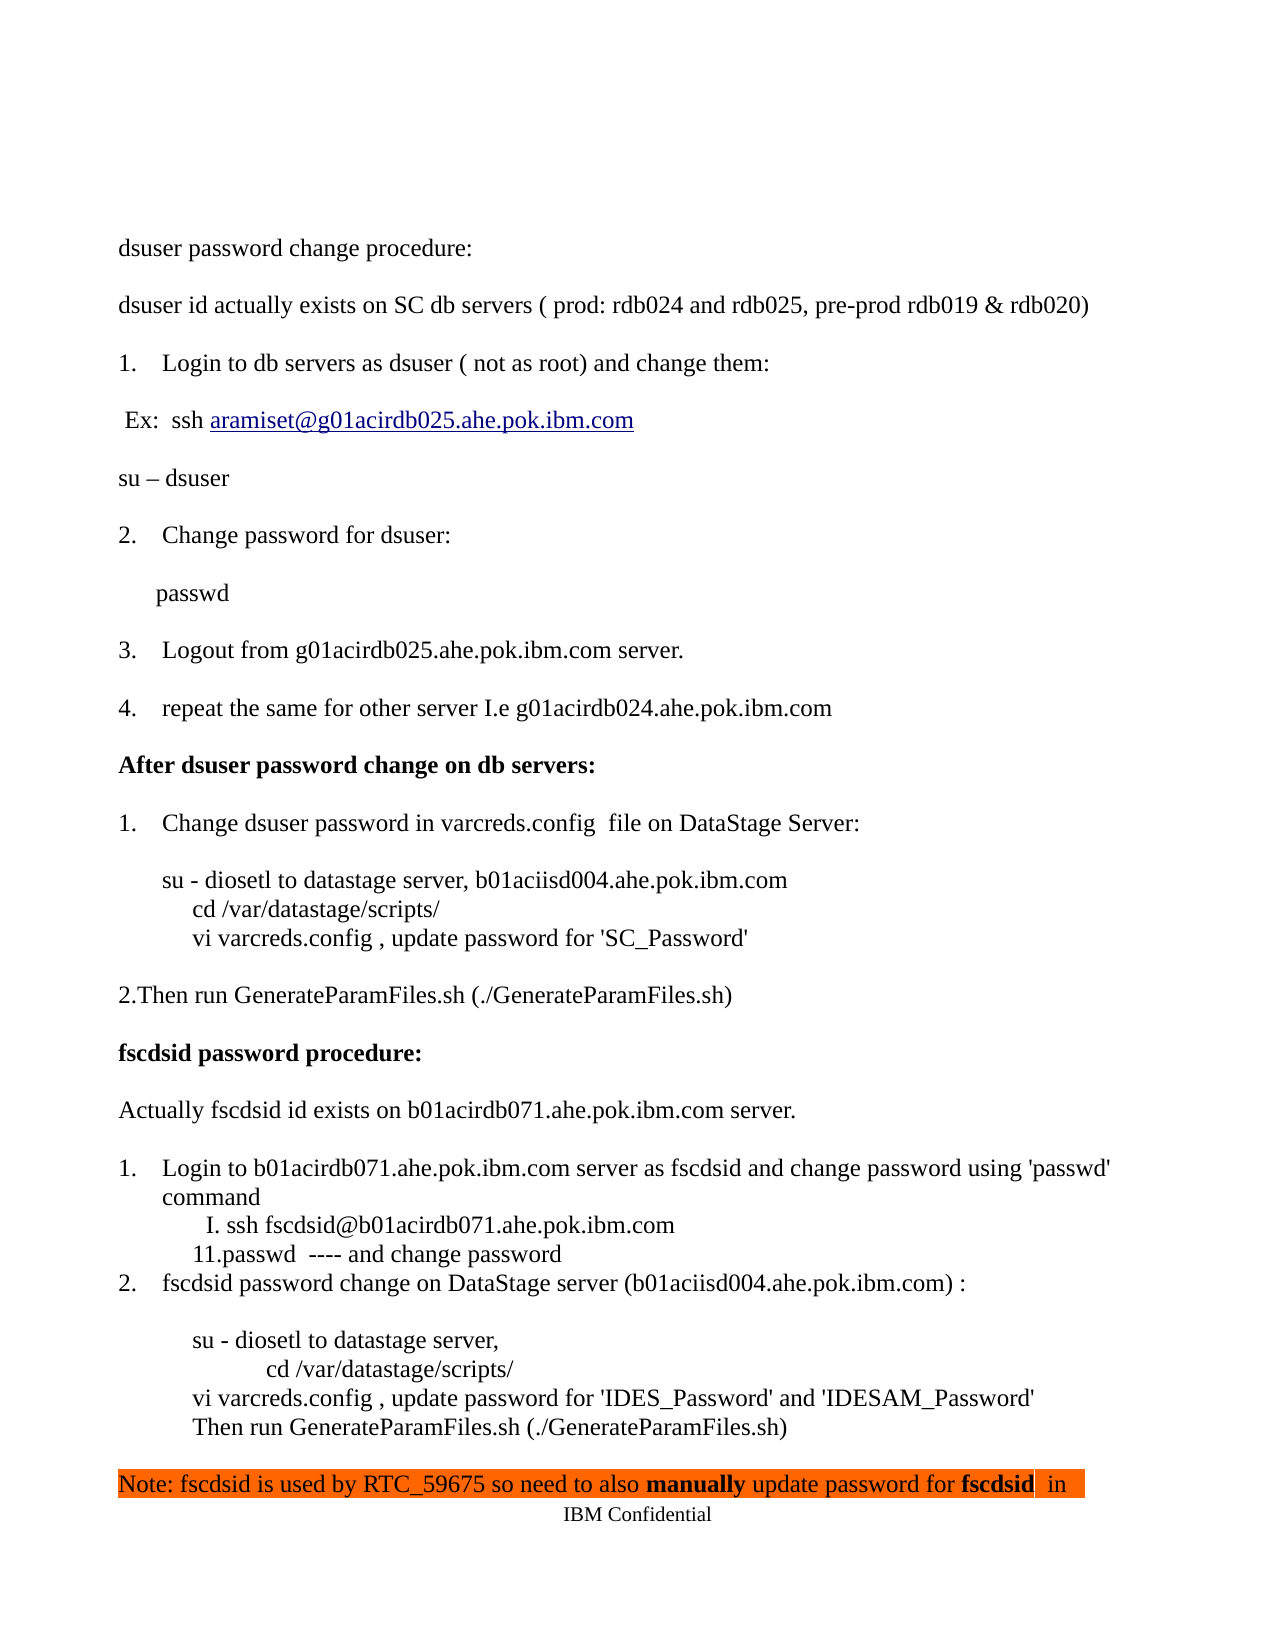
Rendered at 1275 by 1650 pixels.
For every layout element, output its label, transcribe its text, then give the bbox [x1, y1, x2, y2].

text Actually fscdsid id exists on b01acirdb071.ahe.pok.ibm.com server. [118, 1096, 1157, 1124]
text Ex: ssh aramiset@g01acirdb025.ahe.pok.ibm.com [118, 406, 1157, 434]
text passwd [118, 578, 1157, 607]
list Change dsuser password in varcreds.config file on DataStage Server: [118, 808, 1157, 837]
list repeat the same for other server I.e g01acirdb024.ahe.pok.ibm.com [118, 693, 1157, 722]
list su - diosetl to datastage server, b01aciisd004.ahe.pok.ibm.com [118, 866, 1157, 894]
text dsuser password change procedure: [118, 233, 1157, 262]
text Then run GenerateParamFiles.sh (./GenerateParamFiles.sh) [118, 1412, 1157, 1441]
text dsuser id actually exists on SC db servers ( prod: rdb024 and rdb025, pre-prod rdb019 & rdb020) [118, 291, 1157, 319]
text fscdsid password procedure: [118, 1038, 1157, 1067]
text cd /var/datastage/scripts/ [118, 894, 1157, 923]
text After dsuser password change on db servers: [118, 751, 1157, 779]
list Login to db servers as dsuser ( not as root) and change them: [118, 348, 1157, 377]
text Note: fscdsid is used by RTC_59675 so need to also manually update password for fscdsid in [118, 1469, 1157, 1498]
list Change password for dsuser: [118, 521, 1157, 549]
text su - diosetl to datastage server, [118, 1326, 1157, 1354]
text cd /var/datastage/scripts/ [118, 1354, 1157, 1383]
list fscdsid password change on DataStage server (b01aciisd004.ahe.pok.ibm.com) : [118, 1268, 1157, 1297]
list Login to b01acirdb071.ahe.pok.ibm.com server as fscdsid and change password using 'passwd' command [118, 1153, 1157, 1211]
text vi varcreds.config , update password for 'SC_Password' [118, 923, 1157, 952]
text 11.passwd ---- and change password [118, 1239, 1157, 1268]
list Logout from g01acirdb025.ahe.pok.ibm.com server. [118, 636, 1157, 664]
text vi varcreds.config , update password for 'IDES_Password' and 'IDESAM_Password' [118, 1383, 1157, 1412]
text 2.Then run GenerateParamFiles.sh (./GenerateParamFiles.sh) [118, 981, 1157, 1009]
text su – dsuser [118, 463, 1157, 492]
list I. ssh fscdsid@b01acirdb071.ahe.pok.ibm.com [162, 1211, 1157, 1239]
